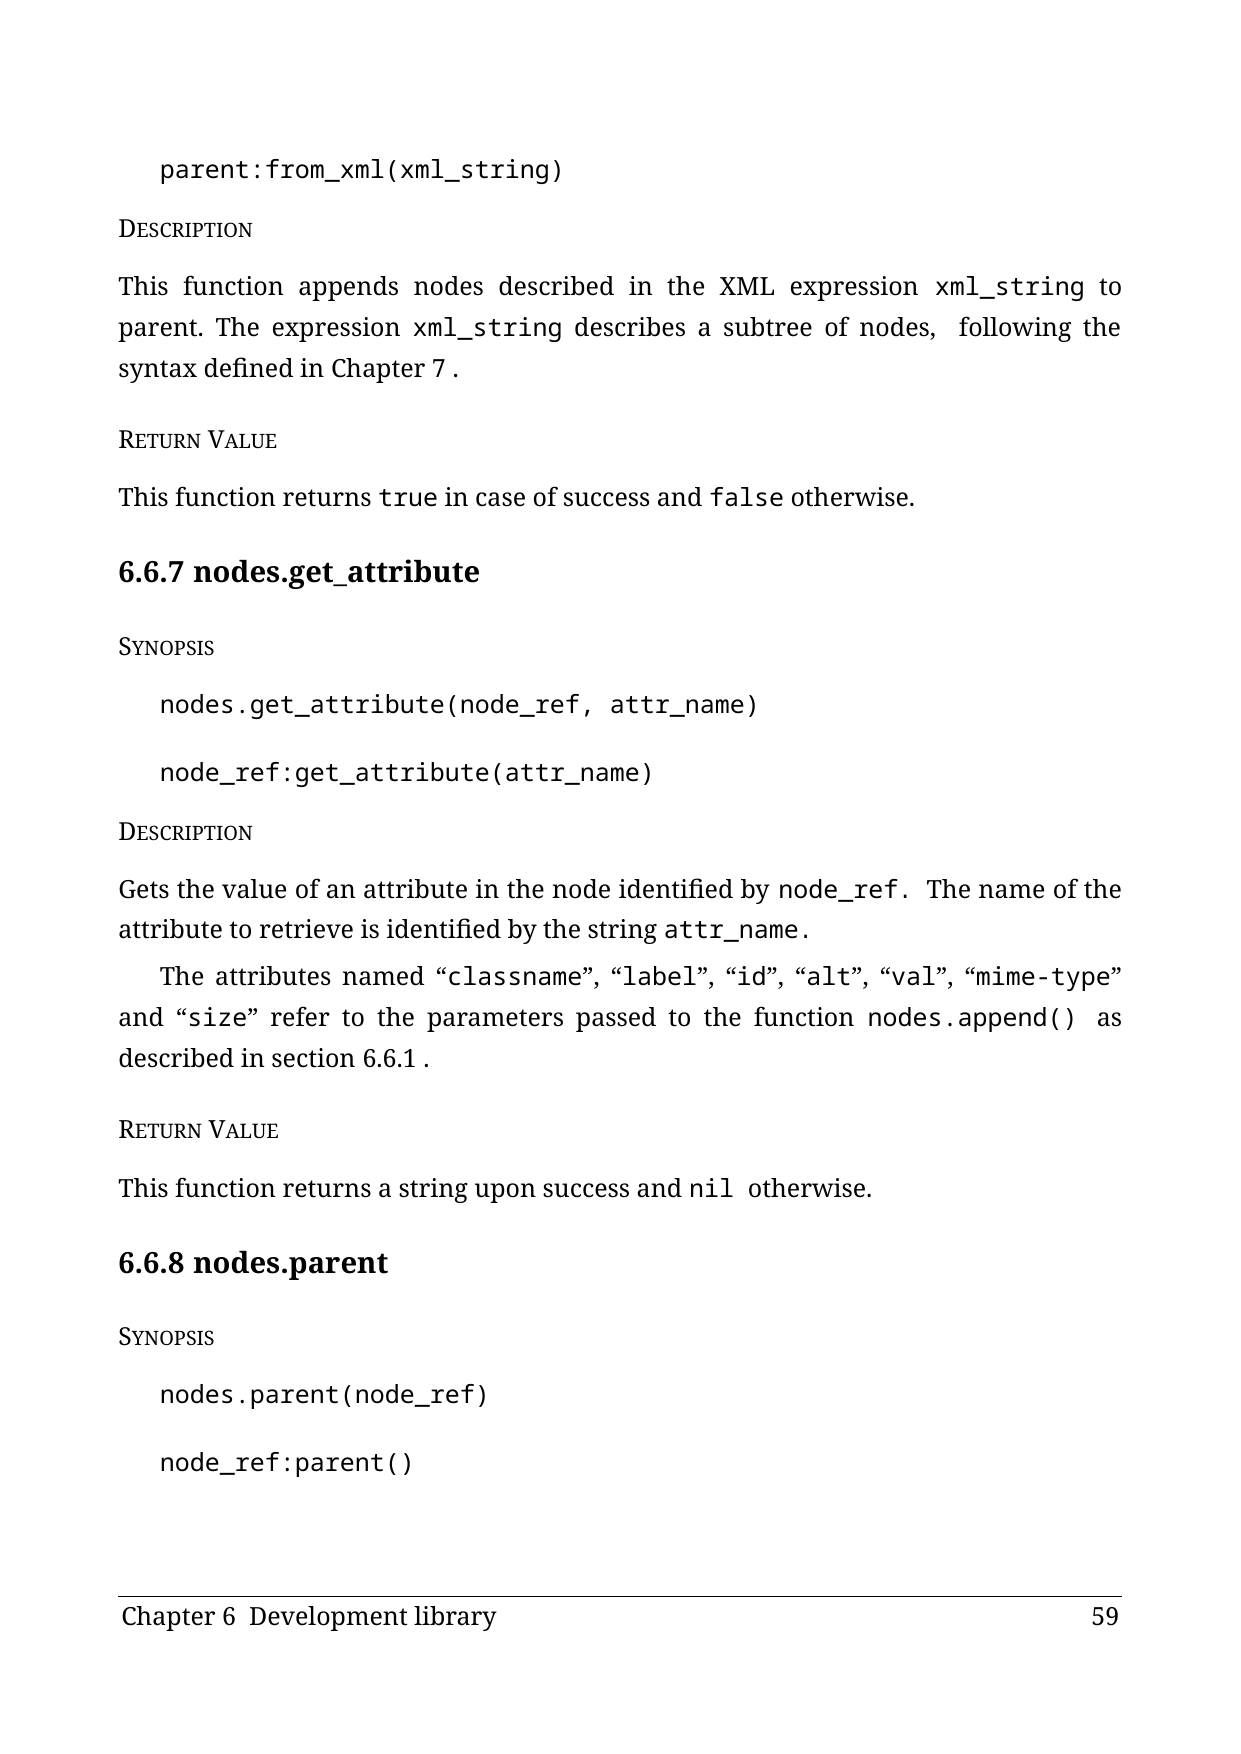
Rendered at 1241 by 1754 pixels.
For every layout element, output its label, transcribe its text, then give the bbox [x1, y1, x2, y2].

subtitle Description [118, 813, 1122, 847]
text parent:from_xml(xml_string) [159, 152, 1122, 186]
text node_ref:parent() [159, 1445, 1122, 1479]
text This function appends nodes described in the XML expression xml_string to parent. The expression xml_string describes a subtree of nodes, following the syntax defined in Chapter 7 . [118, 269, 1122, 385]
text node_ref:get_attribute(attr_name) [159, 754, 1122, 789]
text Gets the value of an attribute in the node identified by node_ref. The name of the attribute to retrieve is identified by the string attr_name. [118, 871, 1122, 946]
subtitle Synopsis [118, 1319, 1122, 1353]
text The attributes named “classname”, “label”, “id”, “alt”, “val”, “mime-type” and “size” refer to the parameters passed to the function nodes.append() as described in section 6.6.1. [118, 959, 1122, 1075]
subtitle Return Value [118, 422, 1122, 456]
subtitle Return Value [118, 1112, 1122, 1146]
subtitle Synopsis [118, 628, 1122, 662]
subtitle nodes.parent [118, 1242, 1122, 1282]
text nodes.parent(node_ref) [159, 1377, 1122, 1411]
subtitle nodes.get_attribute [118, 552, 1122, 591]
text This function returns a string upon success and nil otherwise. [118, 1170, 1122, 1204]
text nodes.get_attribute(node_ref, attr_name) [159, 686, 1122, 721]
text This function returns true in case of success and false otherwise. [118, 480, 1122, 514]
subtitle Description [118, 211, 1122, 245]
